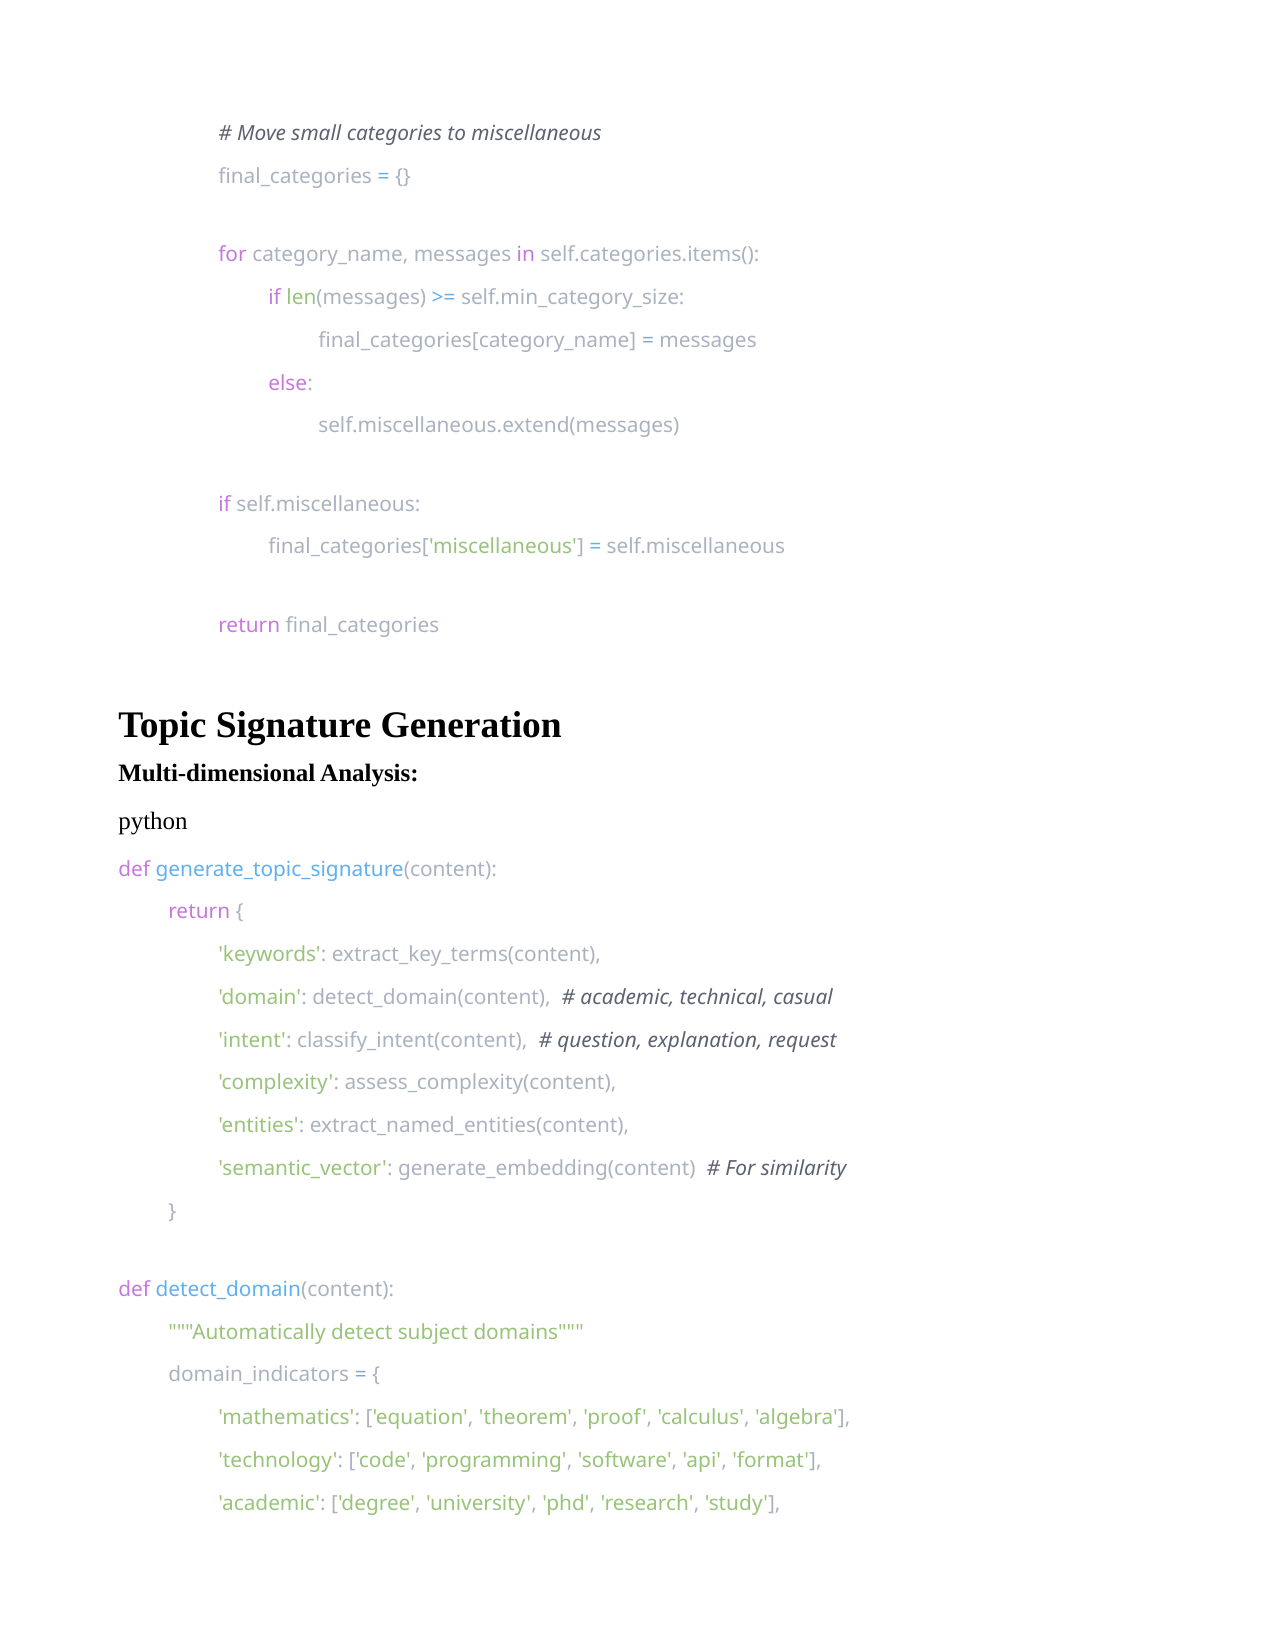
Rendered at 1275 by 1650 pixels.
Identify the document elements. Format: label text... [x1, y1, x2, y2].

text def detect_domain(content): [118, 1274, 1157, 1303]
text 'domain': detect_domain(content), # academic, technical, casual [118, 982, 1157, 1010]
text 'technology': ['code', 'programming', 'software', 'api', 'format'], [118, 1445, 1157, 1474]
text def generate_topic_signature(content): [118, 854, 1157, 882]
subtitle Topic Signature Generation [118, 703, 1157, 746]
text 'academic': ['degree', 'university', 'phd', 'research', 'study'], [118, 1488, 1157, 1517]
text 'mathematics': ['equation', 'theorem', 'proof', 'calculus', 'algebra'], [118, 1402, 1157, 1431]
text return final_categories [118, 610, 1157, 638]
text 'keywords': extract_key_terms(content), [118, 939, 1157, 968]
text } [118, 1196, 1157, 1224]
text 'entities': extract_named_entities(content), [118, 1110, 1157, 1139]
text domain_indicators = { [118, 1359, 1157, 1388]
text python [118, 806, 1157, 835]
text # Move small categories to miscellaneous [118, 118, 1157, 147]
text self.miscellaneous.extend(messages) [118, 410, 1157, 439]
text 'intent': classify_intent(content), # question, explanation, request [118, 1025, 1157, 1053]
text """Automatically detect subject domains""" [118, 1317, 1157, 1345]
text 'semantic_vector': generate_embedding(content) # For similarity [118, 1153, 1157, 1182]
text final_categories[category_name] = messages [118, 325, 1157, 353]
text return { [118, 896, 1157, 925]
text final_categories = {} [118, 161, 1157, 189]
text if self.miscellaneous: [118, 489, 1157, 517]
text final_categories['miscellaneous'] = self.miscellaneous [118, 531, 1157, 560]
text 'complexity': assess_complexity(content), [118, 1067, 1157, 1096]
text Multi-dimensional Analysis: [118, 758, 1157, 787]
text for category_name, messages in self.categories.items(): [118, 239, 1157, 268]
text else: [118, 368, 1157, 396]
text if len(messages) >= self.min_category_size: [118, 282, 1157, 311]
